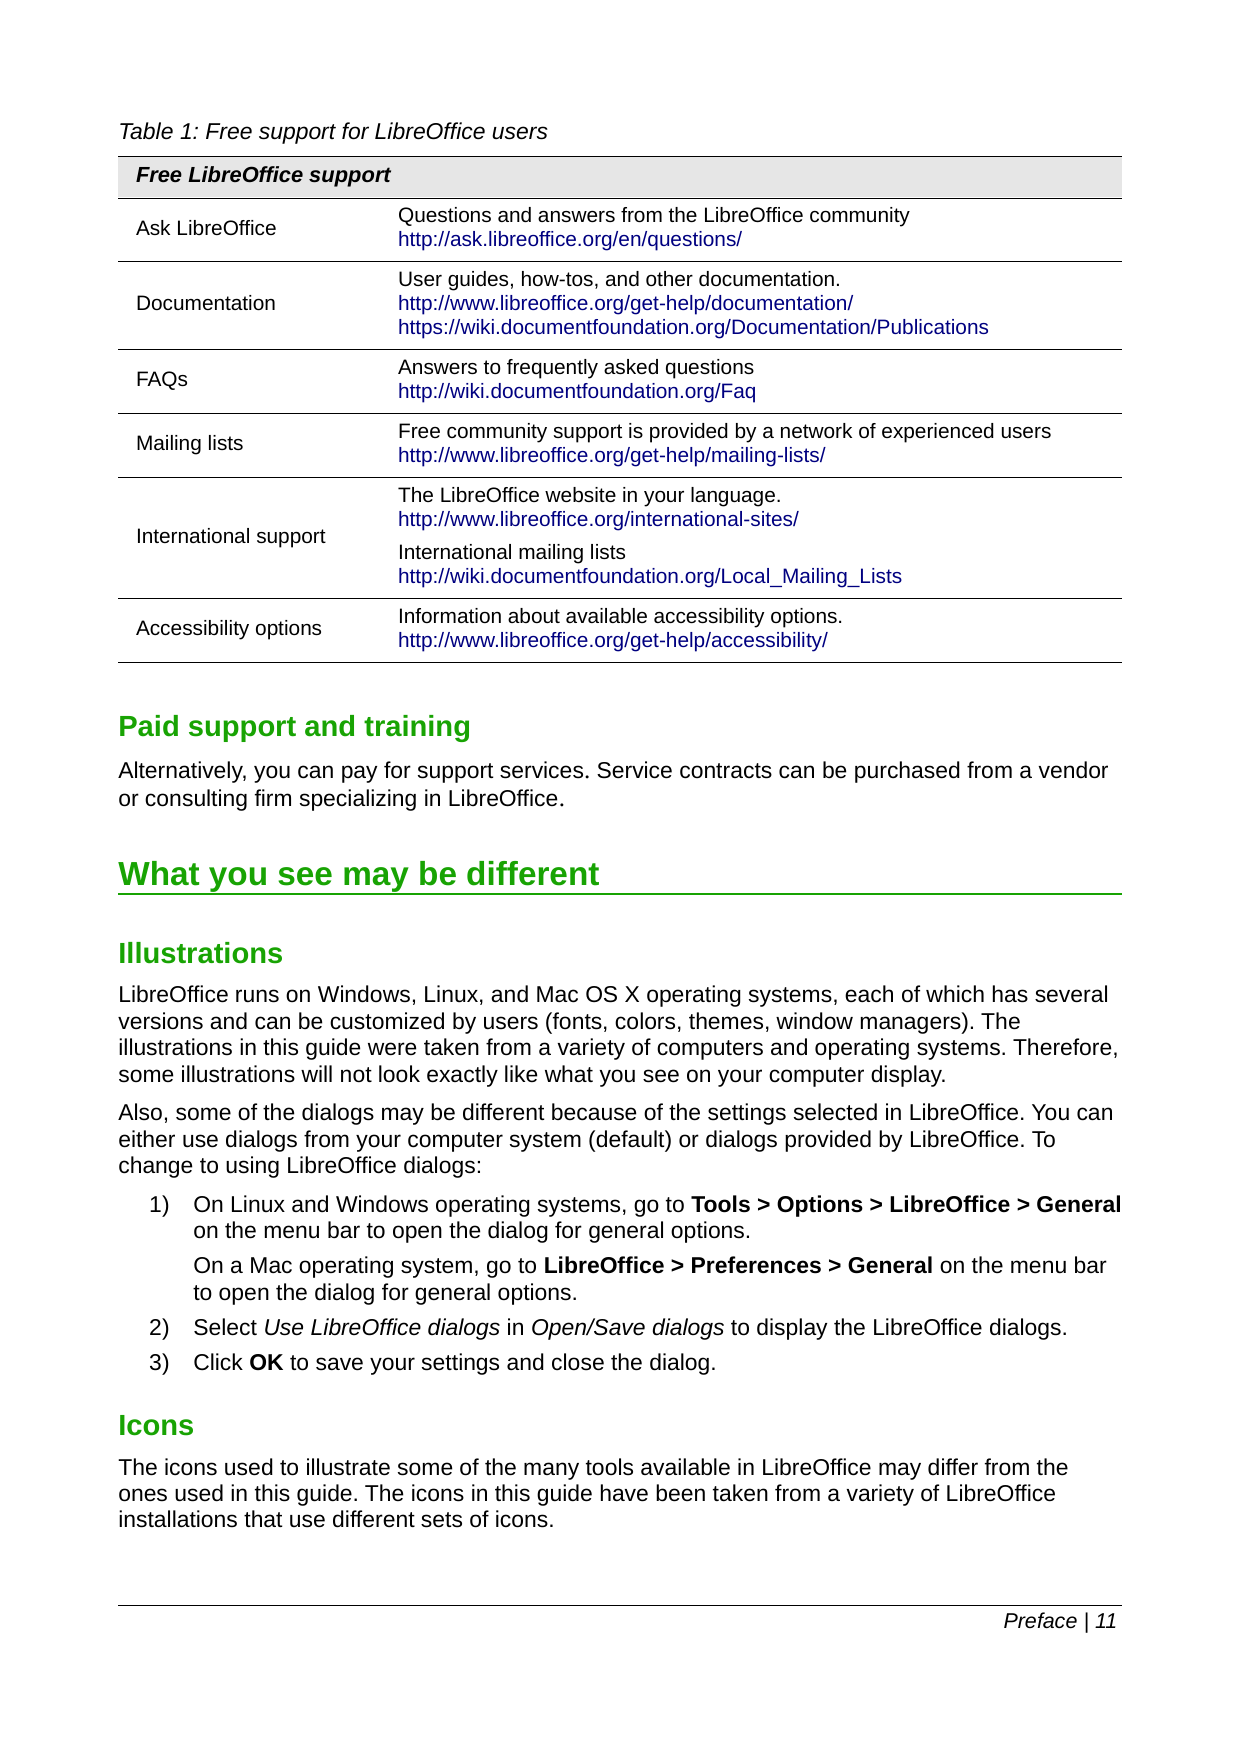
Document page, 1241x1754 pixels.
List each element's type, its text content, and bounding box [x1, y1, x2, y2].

table_header Free LibreOffice support [118, 157, 1122, 197]
subtitle Paid support and training [118, 709, 1122, 743]
list Click OK to save your settings and close the dialog. [169, 1349, 1122, 1376]
table_cell Free community support is provided by a network of experienced users http://www.libreoffice.org/get-help/mailing-lists/ [380, 414, 1122, 477]
text Table 1: Free support for LibreOffice users [118, 118, 1122, 144]
subtitle What you see may be different [118, 854, 1122, 893]
table_cell Answers to frequently asked questions http://wiki.documentfoundation.org/Faq [380, 350, 1122, 413]
table_cell Mailing lists [118, 414, 380, 477]
text The icons used to illustrate some of the many tools available in LibreOffice may differ from the ones used in this guide. The icons in this guide have been taken from a variety of LibreOffice installations that use different sets of icons. [118, 1453, 1122, 1532]
table_cell Accessibility options [118, 599, 380, 662]
text Alternatively, you can pay for support services. Service contracts can be purchased from a vendor or consulting firm specializing in LibreOffice. [118, 755, 1122, 812]
table_cell The LibreOffice website in your language. http://www.libreoffice.org/international-sites/ International mailing lists http://wiki.documentfoundation.org/Local_Mailing_Lists [380, 478, 1122, 598]
table_cell Ask LibreOffice [118, 199, 380, 261]
table_cell FAQs [118, 350, 380, 413]
subtitle Icons [118, 1408, 1122, 1442]
table_cell User guides, how-tos, and other documentation. http://www.libreoffice.org/get-help/documentation/ https://wiki.documentfoundation.org/Documentation/Publications [380, 262, 1122, 349]
text Also, some of the dialogs may be different because of the settings selected in LibreOffice. You can either use dialogs from your computer system (default) or dialogs provided by LibreOffice. To change to using LibreOffice dialogs: [118, 1099, 1122, 1178]
list On a Mac operating system, go to LibreOffice > Preferences > General on the menu bar to open the dialog for general options. [169, 1252, 1122, 1305]
list On Linux and Windows operating systems, go to Tools > Options > LibreOffice > General on the menu bar to open the dialog for general options. [169, 1191, 1122, 1244]
table_cell Questions and answers from the LibreOffice community http://ask.libreoffice.org/en/questions/ [380, 199, 1122, 261]
table_cell International support [118, 478, 380, 598]
table_cell Documentation [118, 262, 380, 349]
text LibreOffice runs on Windows, Linux, and Mac OS X operating systems, each of which has several versions and can be customized by users (fonts, colors, themes, window managers). The illustrations in this guide were taken from a variety of computers and operating systems. Therefore, some illustrations will not look exactly like what you see on your computer display. [118, 981, 1122, 1087]
table_cell Information about available accessibility options. http://www.libreoffice.org/get-help/accessibility/ [380, 599, 1122, 662]
list Select Use LibreOffice dialogs in Open/Save dialogs to display the LibreOffice dialogs. [169, 1314, 1122, 1340]
subtitle Illustrations [118, 936, 1122, 970]
